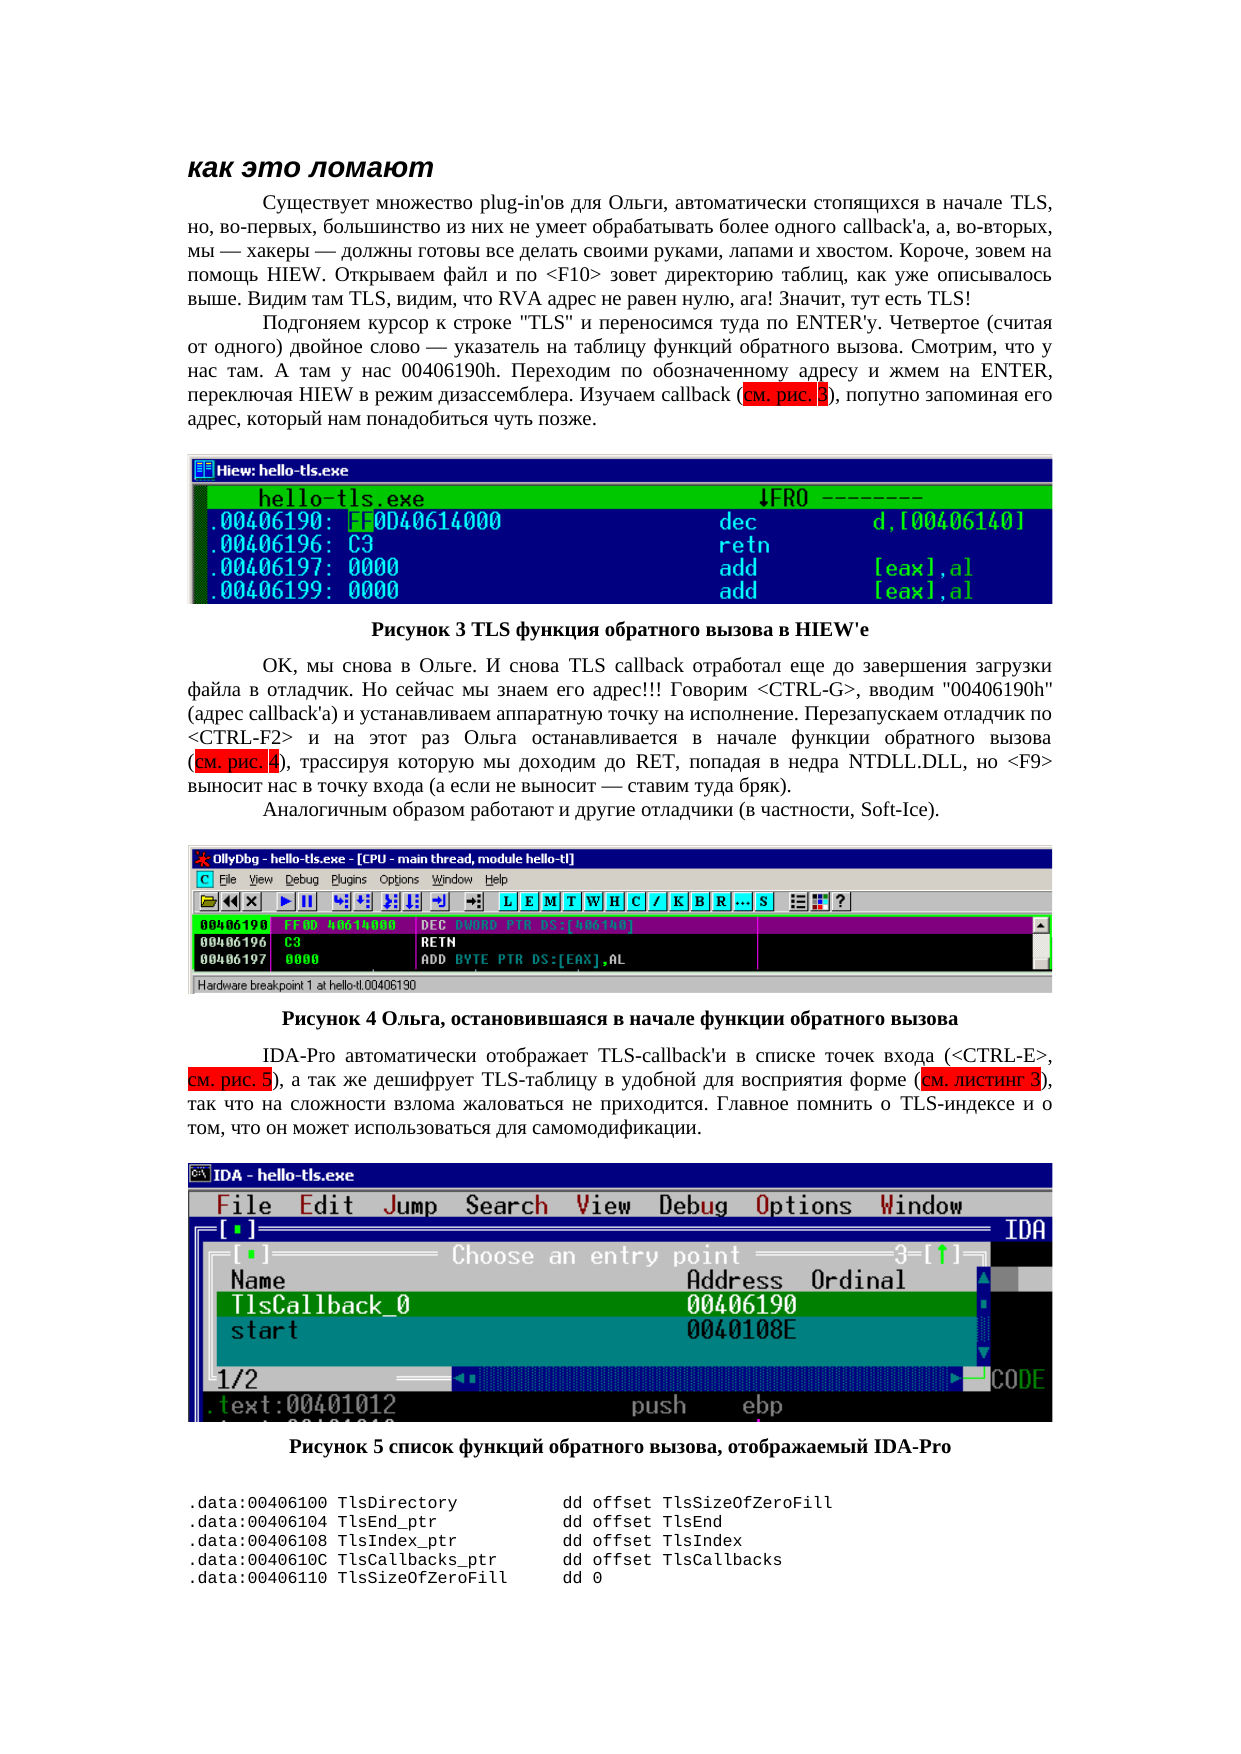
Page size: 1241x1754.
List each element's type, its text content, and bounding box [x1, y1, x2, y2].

text Существует множество plug-in'ов для Ольги, автоматически стопящихся в начале TLS, но, во-первых, большинство из них не умеет обрабатывать более одного callback'а, а, во-вторых, мы — хакеры — должны готовы все делать своими руками, лапами и хвостом. Короче, зовем на помощь HIEW. Открываем файл и по <F10> зовет директорию таблиц, как уже описывалось выше. Видим там TLS, видим, что RVA адрес не равен нулю, ага! Значит, тут есть TLS! [187, 190, 1053, 310]
subtitle как это ломают [187, 150, 1053, 183]
text Рисунок 4 Ольга, остановившаяся в начале функции обратного вызова [187, 1006, 1053, 1030]
text OK, мы снова в Ольге. И снова TLS callback отработал еще до завершения загрузки файла в отладчик. Но сейчас мы знаем его адрес!!! Говорим <CTRL-G>, вводим "00406190h" (адрес callback'а) и устанавливаем аппаратную точку на исполнение. Перезапускаем отладчик по <CTRL-F2> и на этот раз Ольга останавливается в начале функции обратного вызова (см. рис. 4), трассируя которую мы доходим до RET, попадая в недра NTDLL.DLL, но <F9> выносит нас в точку входа (а если не выносит — ставим туда бряк). [187, 653, 1053, 797]
picture [187, 454, 1053, 604]
text .data:00406104 TlsEnd_ptr dd offset TlsEnd [187, 1513, 1053, 1532]
text .data:00406100 TlsDirectory dd offset TlsSizeOfZeroFill [187, 1494, 1053, 1513]
text .data:0040610C TlsCallbacks_ptr dd offset TlsCallbacks [187, 1551, 1053, 1570]
text Подгоняем курсор к строке "TLS" и переносимся туда по ENTER'у. Четвертое (считая от одного) двойное слово — указатель на таблицу функций обратного вызова. Смотрим, что у нас там. А там у нас 00406190h. Переходим по обозначенному адресу и жмем на ENTER, переключая HIEW в режим дизассемблера. Изучаем callback (см. рис. 3), попутно запоминая его адрес, который нам понадобиться чуть позже. [187, 310, 1053, 430]
text Рисунок 5 список функций обратного вызова, отображаемый IDA-Pro [187, 1434, 1053, 1458]
text IDA-Pro автоматически отображает TLS-callback'и в списке точек входа (<CTRL-E>, см. рис. 5), а так же дешифрует TLS-таблицу в удобной для восприятия форме (см. листинг 3), так что на сложности взлома жаловаться не приходится. Главное помнить о TLS-индексе и о том, что он может использоваться для самомодификации. [187, 1043, 1053, 1139]
text .data:00406108 TlsIndex_ptr dd offset TlsIndex [187, 1532, 1053, 1551]
text .data:00406110 TlsSizeOfZeroFill dd 0 [187, 1570, 1053, 1589]
picture [188, 845, 1053, 994]
text Аналогичным образом работают и другие отладчики (в частности, Soft-Ice). [187, 797, 1053, 821]
picture [188, 1163, 1053, 1422]
text Рисунок 3 TLS функция обратного вызова в HIEW'e [187, 616, 1053, 641]
